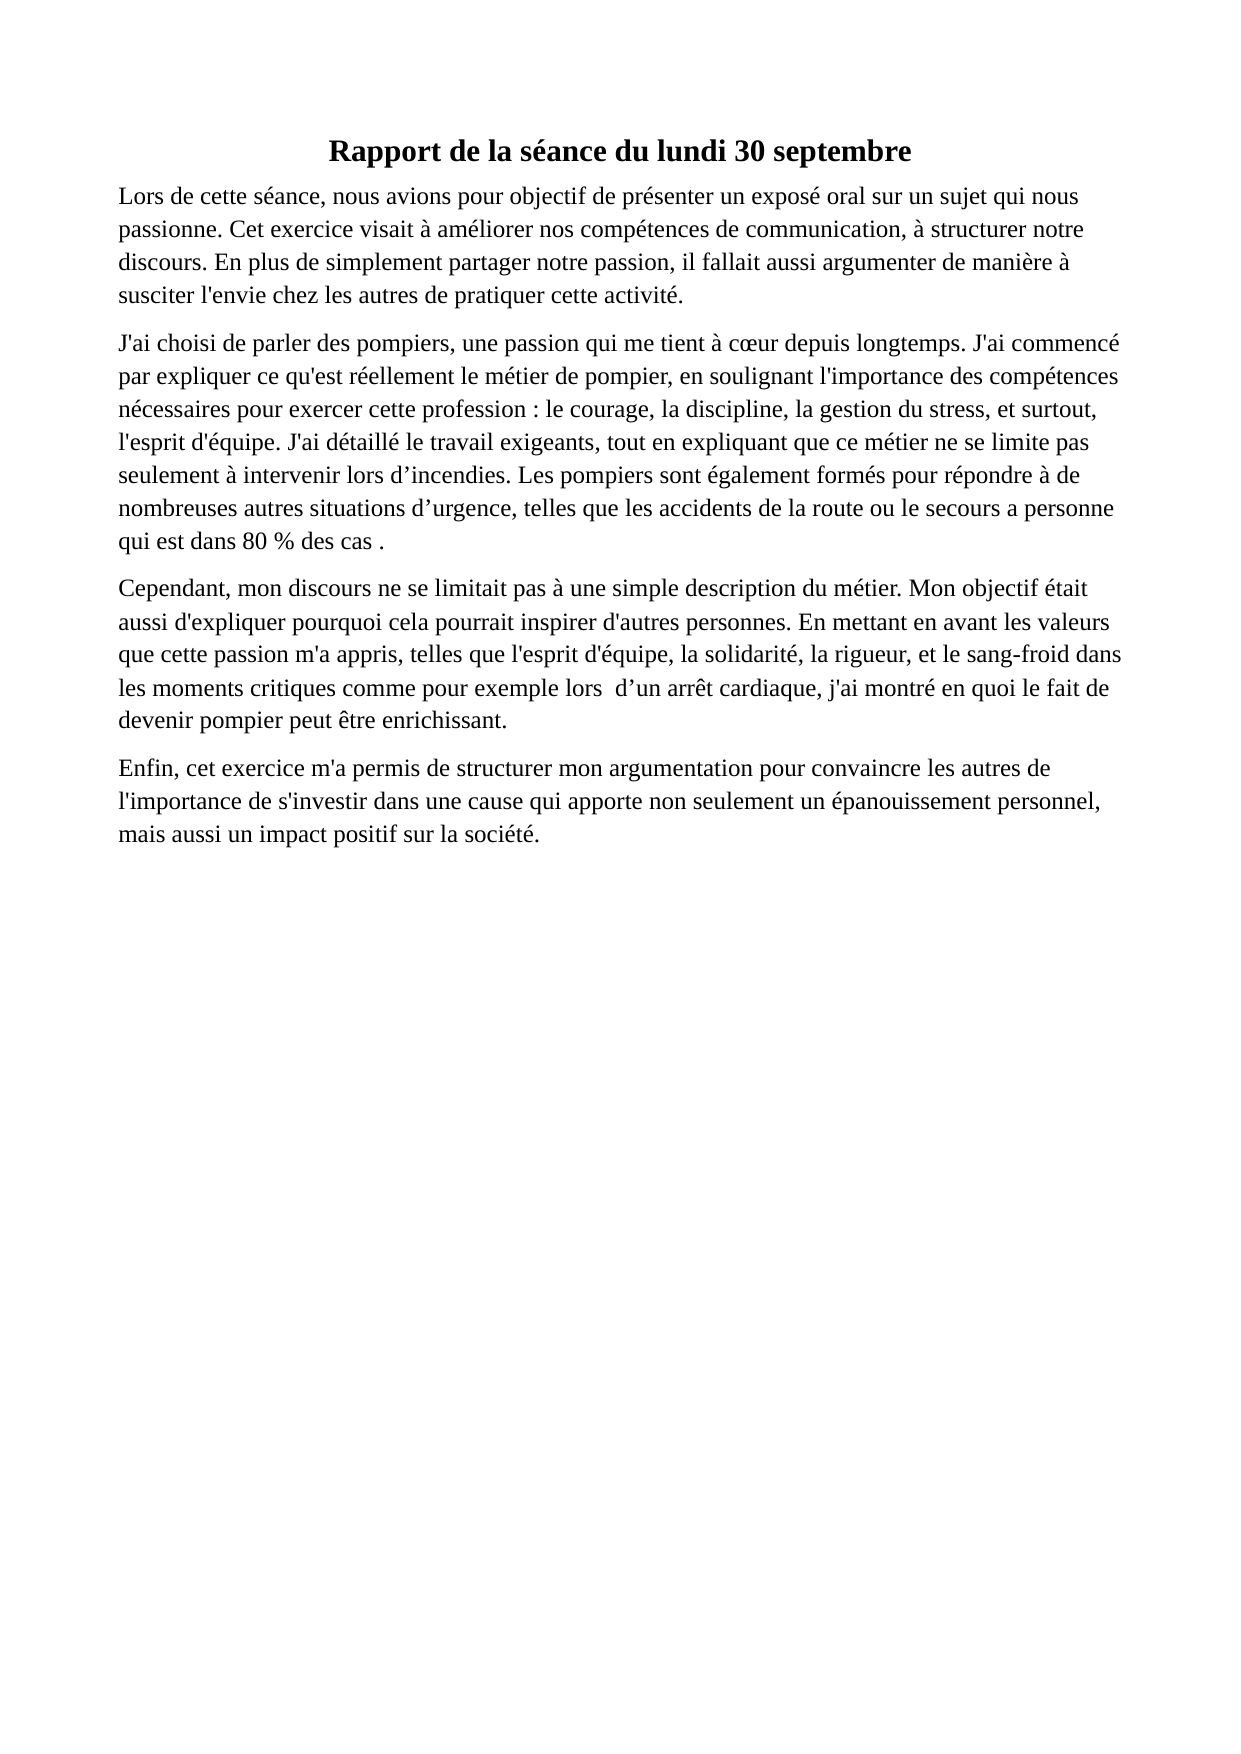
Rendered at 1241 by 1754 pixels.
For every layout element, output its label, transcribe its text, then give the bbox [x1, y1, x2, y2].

text J'ai choisi de parler des pompiers, une passion qui me tient à cœur depuis longtemps. J'ai commencé par expliquer ce qu'est réellement le métier de pompier, en soulignant l'importance des compétences nécessaires pour exercer cette profession : le courage, la discipline, la gestion du stress, et surtout, l'esprit d'équipe. J'ai détaillé le travail exigeants, tout en expliquant que ce métier ne se limite pas seulement à intervenir lors d’incendies. Les pompiers sont également formés pour répondre à de nombreuses autres situations d’urgence, telles que les accidents de la route ou le secours a personne qui est dans 80 % des cas . [118, 328, 1122, 555]
subtitle Rapport de la séance du lundi 30 septembre [118, 133, 1122, 169]
text Lors de cette séance, nous avions pour objectif de présenter un exposé oral sur un sujet qui nous passionne. Cet exercice visait à améliorer nos compétences de communication, à structurer notre discours. En plus de simplement partager notre passion, il fallait aussi argumenter de manière à susciter l'envie chez les autres de pratiquer cette activité. [118, 181, 1122, 309]
text Cependant, mon discours ne se limitait pas à une simple description du métier. Mon objectif était aussi d'expliquer pourquoi cela pourrait inspirer d'autres personnes. En mettant en avant les valeurs que cette passion m'a appris, telles que l'esprit d'équipe, la solidarité, la rigueur, et le sang-froid dans les moments critiques comme pour exemple lors d’un arrêt cardiaque, j'ai montré en quoi le fait de devenir pompier peut être enrichissant. [118, 573, 1122, 734]
text Enfin, cet exercice m'a permis de structurer mon argumentation pour convaincre les autres de l'importance de s'investir dans une cause qui apporte non seulement un épanouissement personnel, mais aussi un impact positif sur la société. [118, 753, 1122, 848]
